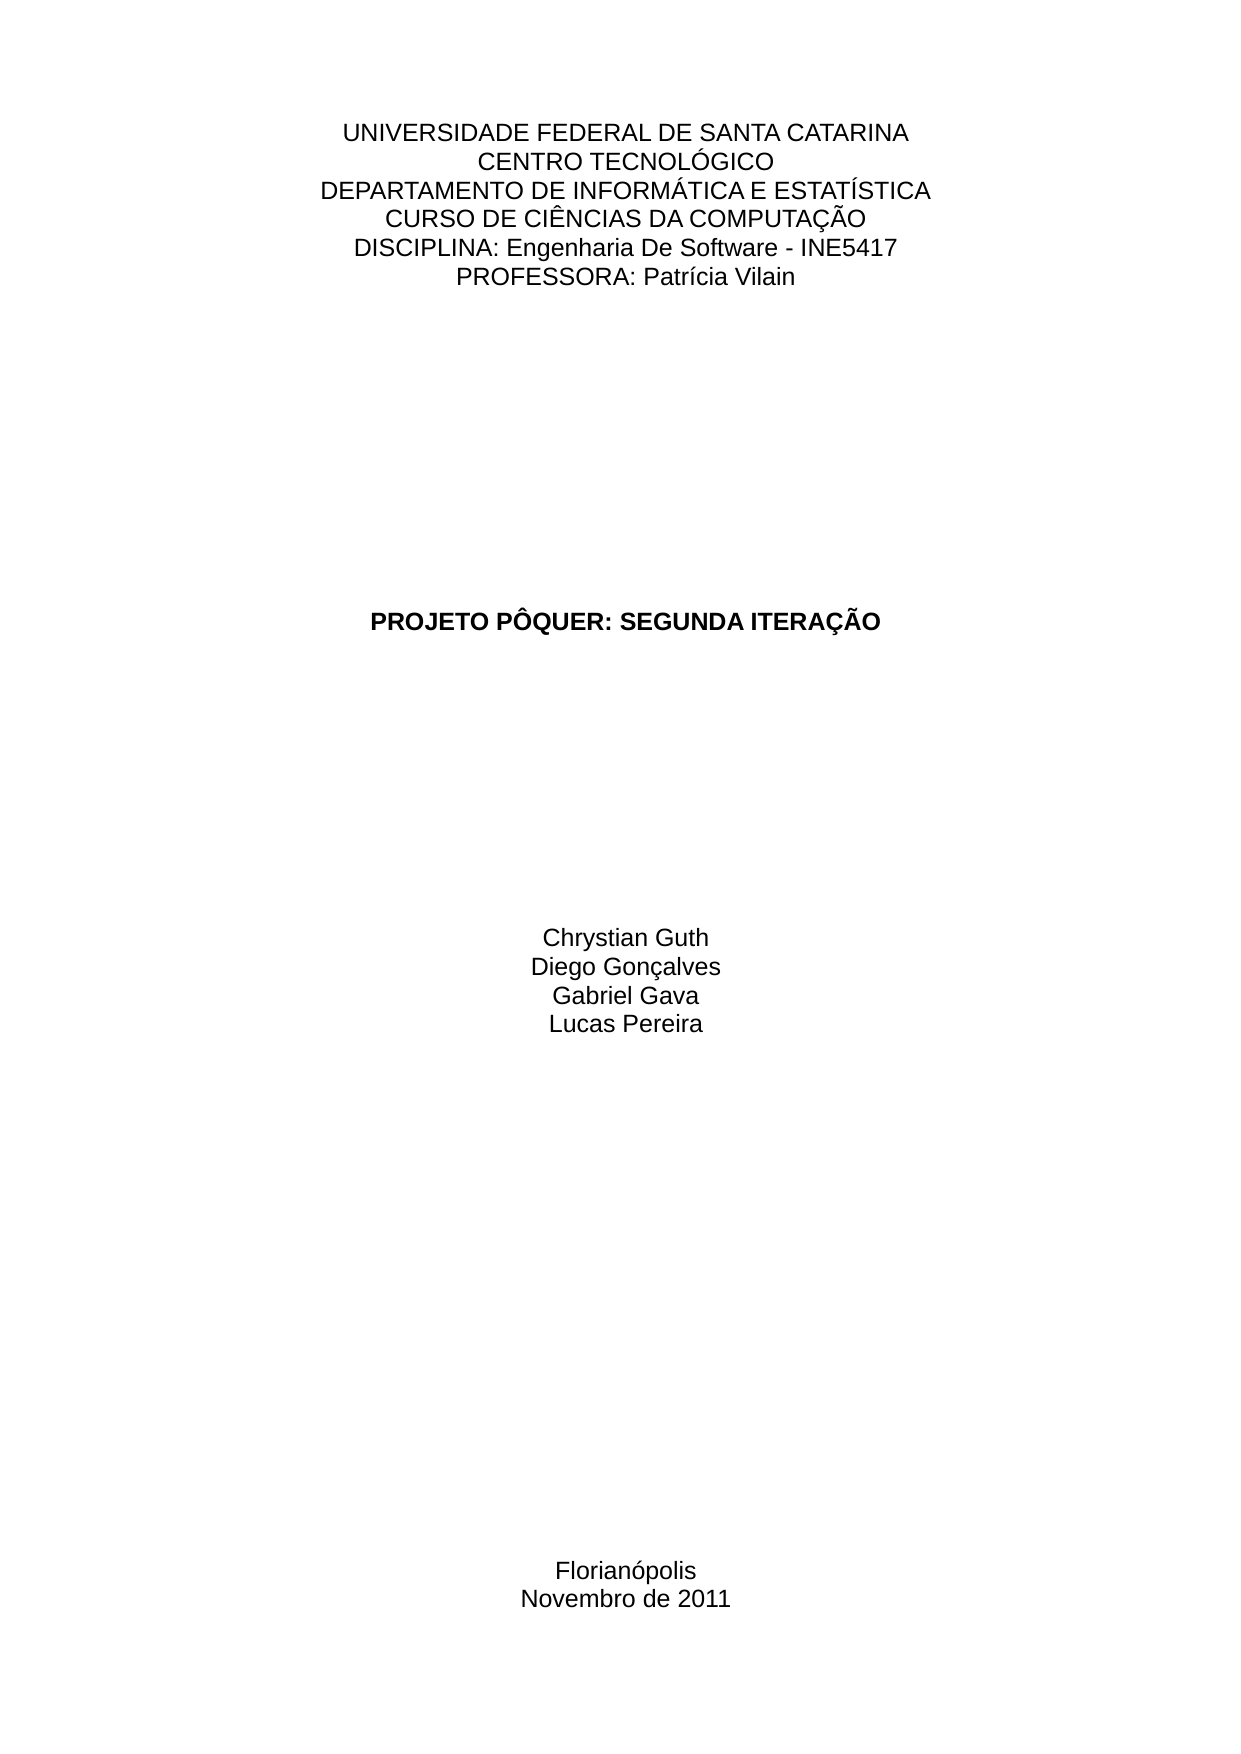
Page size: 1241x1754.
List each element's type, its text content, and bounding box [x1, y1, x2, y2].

text CENTRO TECNOLÓGICO [118, 147, 1133, 176]
text Florianópolis [118, 1556, 1133, 1584]
text Lucas Pereira [118, 1009, 1133, 1038]
text DISCIPLINA: Engenharia De Software - INE5417 [118, 233, 1133, 262]
text UNIVERSIDADE FEDERAL DE SANTA CATARINA [118, 118, 1133, 147]
text PROJETO PÔQUER: SEGUNDA ITERAÇÃO [118, 607, 1133, 636]
text DEPARTAMENTO DE INFORMÁTICA E ESTATÍSTICA [118, 176, 1133, 204]
text CURSO DE CIÊNCIAS DA COMPUTAÇÃO [118, 204, 1133, 233]
text Chrystian Guth [118, 923, 1133, 952]
text Novembro de 2011 [118, 1584, 1133, 1613]
text PROFESSORA: Patrícia Vilain [118, 262, 1133, 291]
text Diego Gonçalves [118, 952, 1133, 981]
text Gabriel Gava [118, 981, 1133, 1009]
